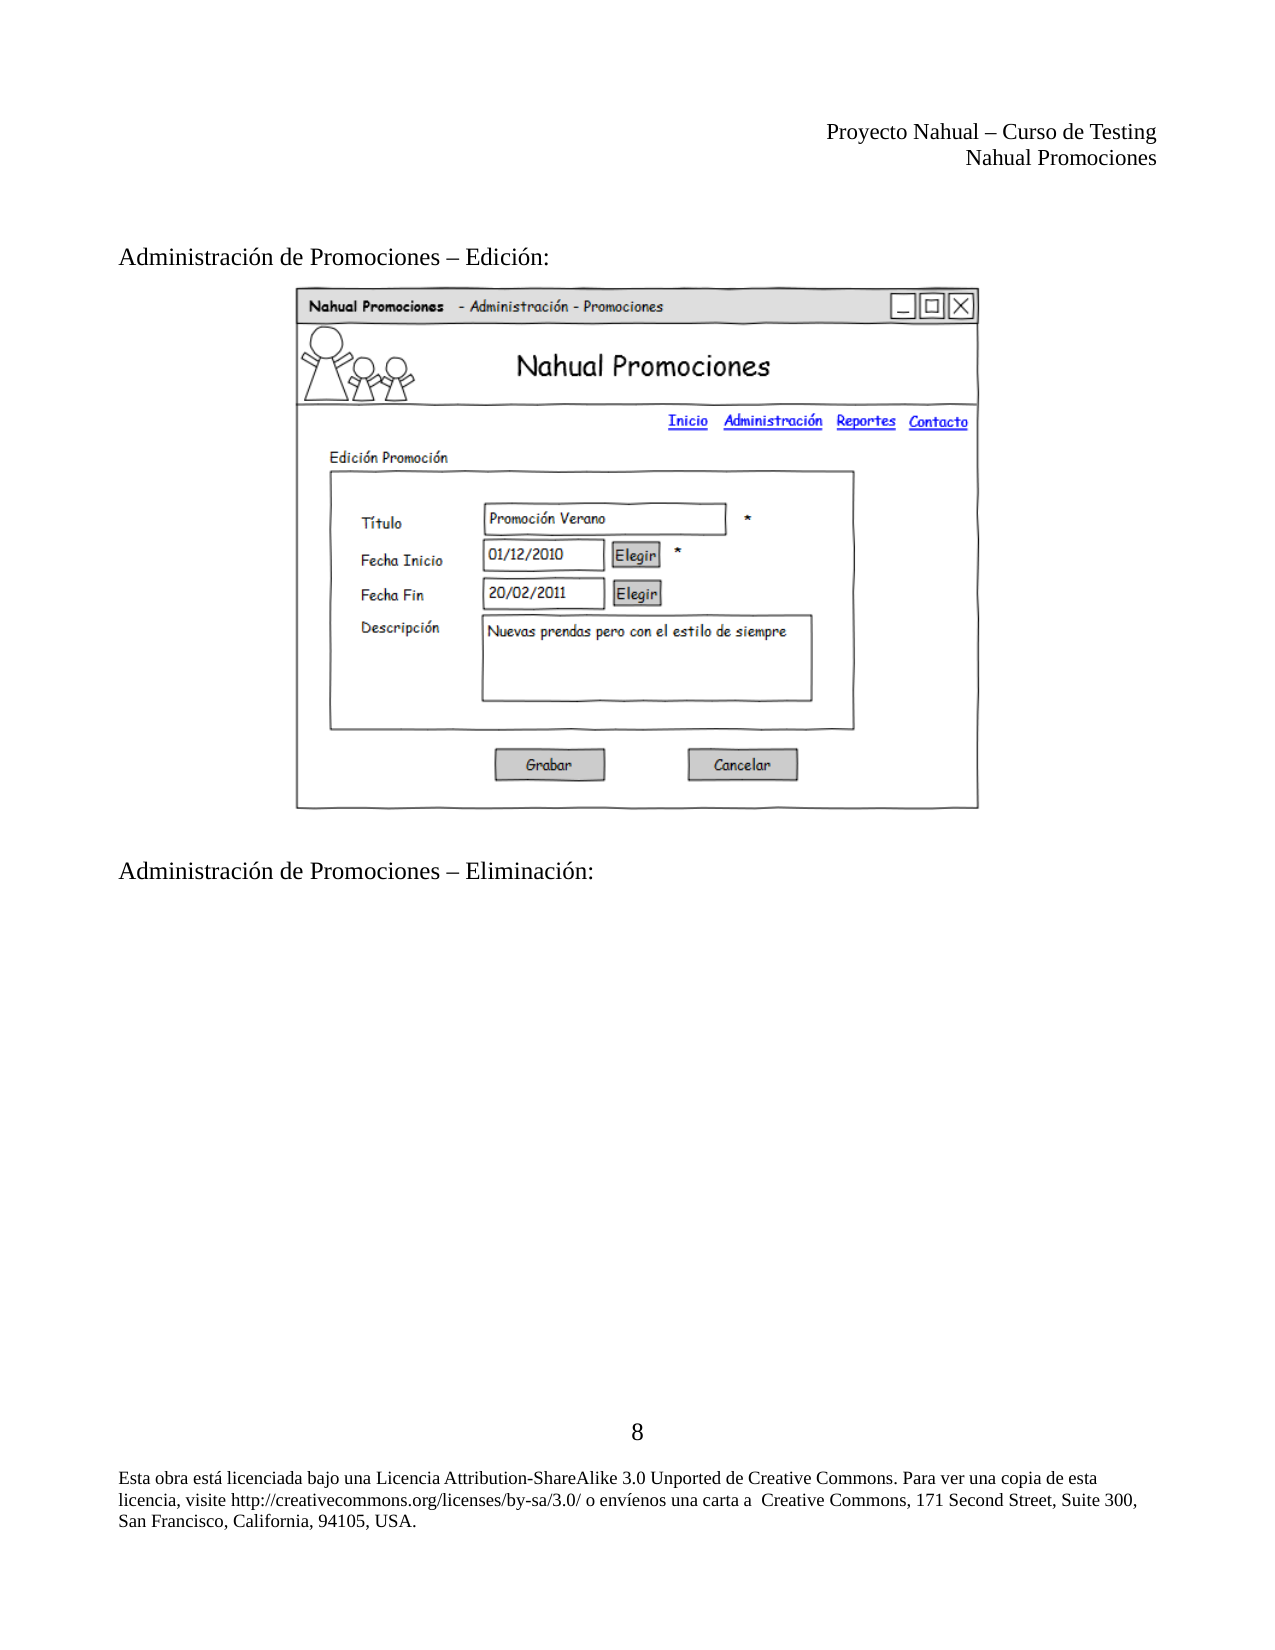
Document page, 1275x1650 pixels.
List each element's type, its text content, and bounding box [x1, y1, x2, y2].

text Administración de Promociones – Edición: [118, 242, 1157, 270]
picture [291, 282, 984, 815]
text Administración de Promociones – Eliminación: [118, 856, 1157, 885]
